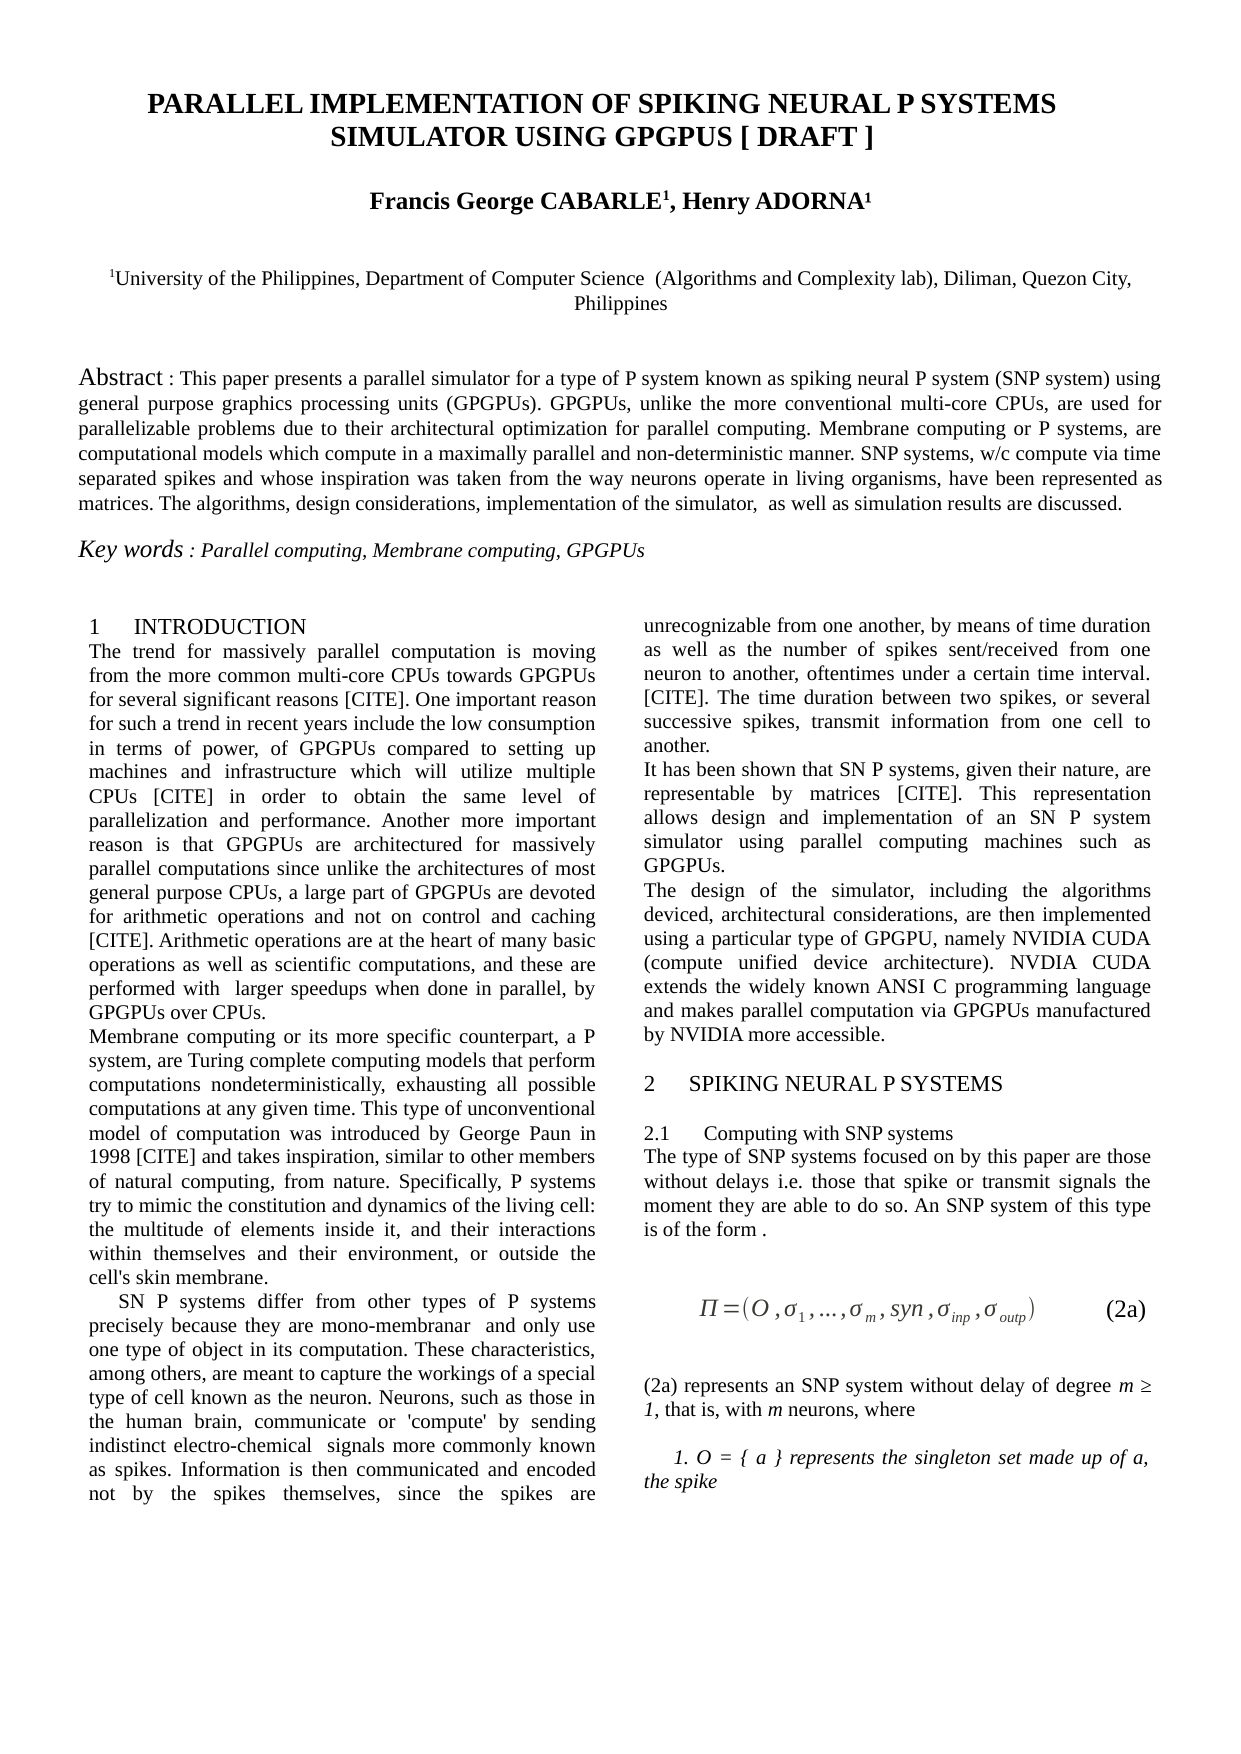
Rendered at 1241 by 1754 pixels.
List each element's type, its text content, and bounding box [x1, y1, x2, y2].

text 1University of the Philippines, Department of Computer Science (Algorithms and Complexity lab), Diliman, Quezon City, Philippines [78, 265, 1163, 315]
text Key words : Parallel computing, Membrane computing, GPGPUs [78, 538, 1163, 563]
text SN P systems differ from other types of P systems precisely because they are mono-membranar and only use one type of object in its computation. These characteristics, among others, are meant to capture the workings of a special type of cell known as the neuron. Neurons, such as those in the human brain, communicate or 'compute' by sending indistinct electro-chemical signals more commonly known as spikes. Information is then communicated and encoded not by the spikes themselves, since the spikes are [88, 1289, 596, 1505]
text Francis George CABARLE1, Henry ADORNA¹ [78, 186, 1163, 215]
subtitle Spiking neural p systems [644, 1070, 1152, 1096]
text Abstract : This paper presents a parallel simulator for a type of P system known as spiking neural P system (SNP system) using general purpose graphics processing units (GPGPUs). GPGPUs, unlike the more conventional multi-core CPUs, are used for parallelizable problems due to their architectural optimization for parallel computing. Membrane computing or P systems, are computational models which compute in a maximally parallel and non-deterministic manner. SNP systems, w/c compute via time separated spikes and whose inspiration was taken from the way neurons operate in living organisms, have been represented as matrices. The algorithms, design considerations, implementation of the simulator, as well as simulation results are discussed. [78, 365, 1163, 515]
table_header [644, 1289, 1095, 1344]
text Membrane computing or its more specific counterpart, a P system, are Turing complete computing models that perform computations nondeterministically, exhausting all possible computations at any given time. This type of unconventional model of computation was introduced by George Paun in 1998 [CITE] and takes inspiration, similar to other members of natural computing, from nature. Specifically, P systems try to mimic the constitution and dynamics of the living cell: the multitude of elements inside it, and their interactions within themselves and their environment, or outside the cell's skin membrane. [88, 1024, 596, 1289]
text (2a) represents an SNP system without delay of degree m ≥ 1, that is, with m neurons, where [644, 1373, 1152, 1421]
title Parallel implementation of spiking neural p systems simulator using GPGPUs [ Draft ] [78, 86, 1126, 153]
text The design of the simulator, including the algorithms deviced, architectural considerations, are then implemented using a particular type of GPGPU, namely NVIDIA CUDA (compute unified device architecture). NVDIA CUDA extends the widely known ANSI C programming language and makes parallel computation via GPGPUs manufactured by NVIDIA more accessible. [644, 877, 1152, 1046]
text It has been shown that SN P systems, given their nature, are representable by matrices [CITE]. This representation allows design and implementation of an SN P system simulator using parallel computing machines such as GPGPUs. [644, 757, 1152, 877]
text The type of SNP systems focused on by this paper are those without delays i.e. those that spike or transmit signals the moment they are able to do so. An SNP system of this type is of the form . [644, 1144, 1152, 1241]
text 1. O = { a } represents the singleton set made up of a, the spike [644, 1445, 1152, 1493]
subtitle Computing with SNP systems [644, 1120, 1152, 1144]
subtitle introduction [88, 613, 596, 639]
table_header (2a) [1095, 1289, 1152, 1344]
text The trend for massively parallel computation is moving from the more common multi-core CPUs towards GPGPUs for several significant reasons [CITE]. One important reason for such a trend in recent years include the low consumption in terms of power, of GPGPUs compared to setting up machines and infrastructure which will utilize multiple CPUs [CITE] in order to obtain the same level of parallelization and performance. Another more important reason is that GPGPUs are architectured for massively parallel computations since unlike the architectures of most general purpose CPUs, a large part of GPGPUs are devoted for arithmetic operations and not on control and caching [CITE]. Arithmetic operations are at the heart of many basic operations as well as scientific computations, and these are performed with larger speedups when done in parallel, by GPGPUs over CPUs. [88, 639, 596, 1024]
text unrecognizable from one another, by means of time duration as well as the number of spikes sent/received from one neuron to another, oftentimes under a certain time interval. [CITE]. The time duration between two spikes, or several successive spikes, transmit information from one cell to another. [644, 613, 1152, 757]
